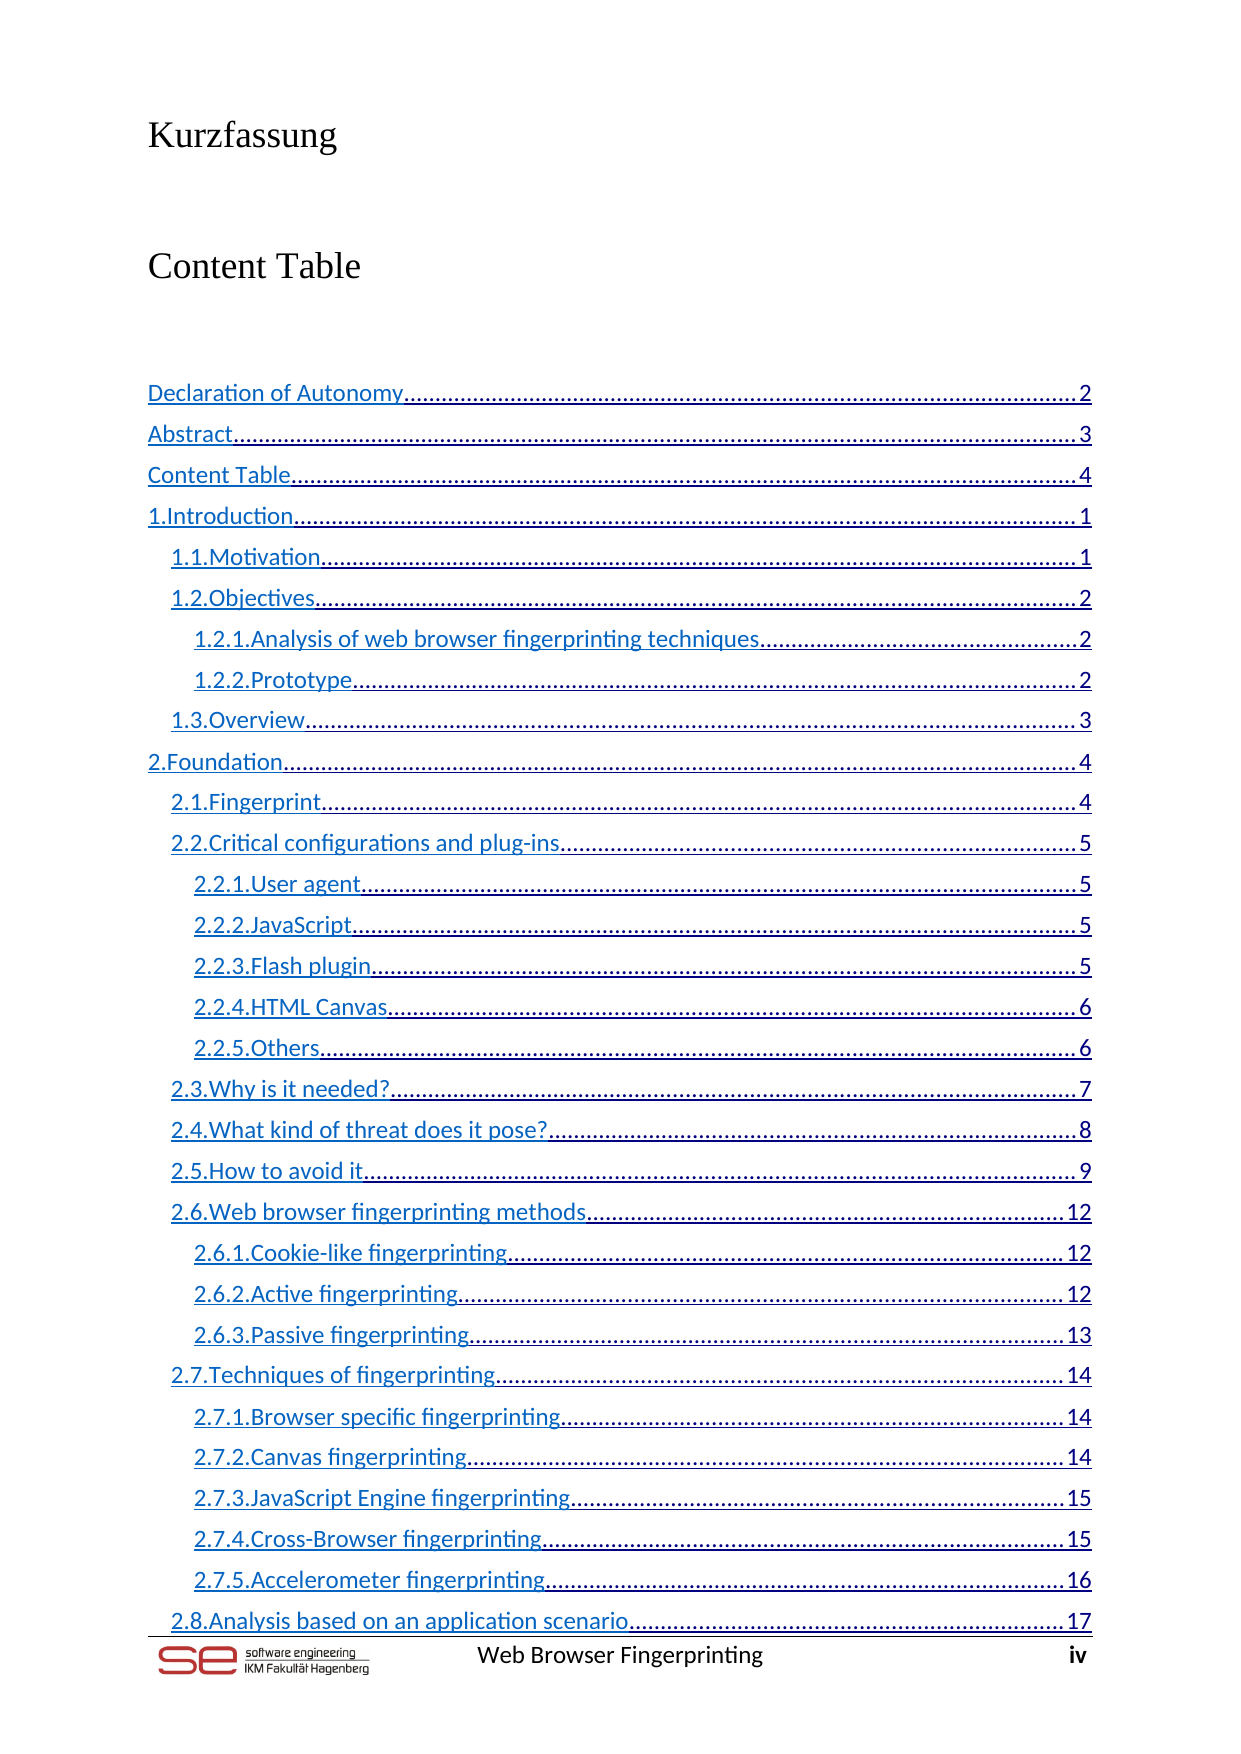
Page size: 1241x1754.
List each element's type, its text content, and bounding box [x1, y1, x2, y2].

text Declaration of Autonomy 2 [148, 377, 1093, 408]
text 2.7.5. Accelerometer fingerprinting 16 [193, 1564, 1093, 1595]
text 1. Introduction 1 [148, 500, 1093, 531]
text 2.4. What kind of threat does it pose? 8 [171, 1114, 1093, 1144]
text 2.2.4. HTML Canvas 6 [193, 991, 1093, 1022]
text 2.2. Critical configurations and plug-ins 5 [171, 827, 1093, 858]
text 2.8. Analysis based on an application scenario 17 [171, 1605, 1093, 1636]
text Kurzfassung [148, 112, 1093, 156]
text 1.2.1. Analysis of web browser fingerprinting techniques 2 [193, 623, 1093, 653]
text Abstract 3 [148, 418, 1093, 449]
text 2.7.3. JavaScript Engine fingerprinting 15 [193, 1482, 1093, 1513]
text 2. Foundation 4 [148, 746, 1093, 776]
text 1.2. Objectives 2 [171, 582, 1093, 612]
text 1.2.2. Prototype 2 [193, 664, 1093, 694]
text 2.2.1. User agent 5 [193, 868, 1093, 899]
text Content Table 4 [148, 459, 1093, 489]
text 2.2.3. Flash plugin 5 [193, 950, 1093, 981]
text 2.7.1. Browser specific fingerprinting 14 [193, 1401, 1093, 1431]
text 2.7. Techniques of fingerprinting 14 [171, 1360, 1093, 1390]
text 2.5. How to avoid it 9 [171, 1155, 1093, 1186]
text 2.1. Fingerprint 4 [171, 787, 1093, 817]
text 2.7.2. Canvas fingerprinting 14 [193, 1442, 1093, 1472]
text 1.3. Overview 3 [171, 705, 1093, 735]
text Content Table [148, 243, 1093, 286]
text 2.6. Web browser fingerprinting methods 12 [171, 1196, 1093, 1226]
text 2.6.1. Cookie-like fingerprinting 12 [193, 1237, 1093, 1267]
text 2.3. Why is it needed? 7 [171, 1073, 1093, 1104]
text 2.2.2. JavaScript 5 [193, 909, 1093, 940]
text 2.7.4. Cross-Browser fingerprinting 15 [193, 1523, 1093, 1554]
text 2.6.3. Passive fingerprinting 13 [193, 1319, 1093, 1349]
text 2.6.2. Active fingerprinting 12 [193, 1278, 1093, 1308]
text 1.1. Motivation 1 [171, 541, 1093, 571]
text 2.2.5. Others 6 [193, 1032, 1093, 1063]
